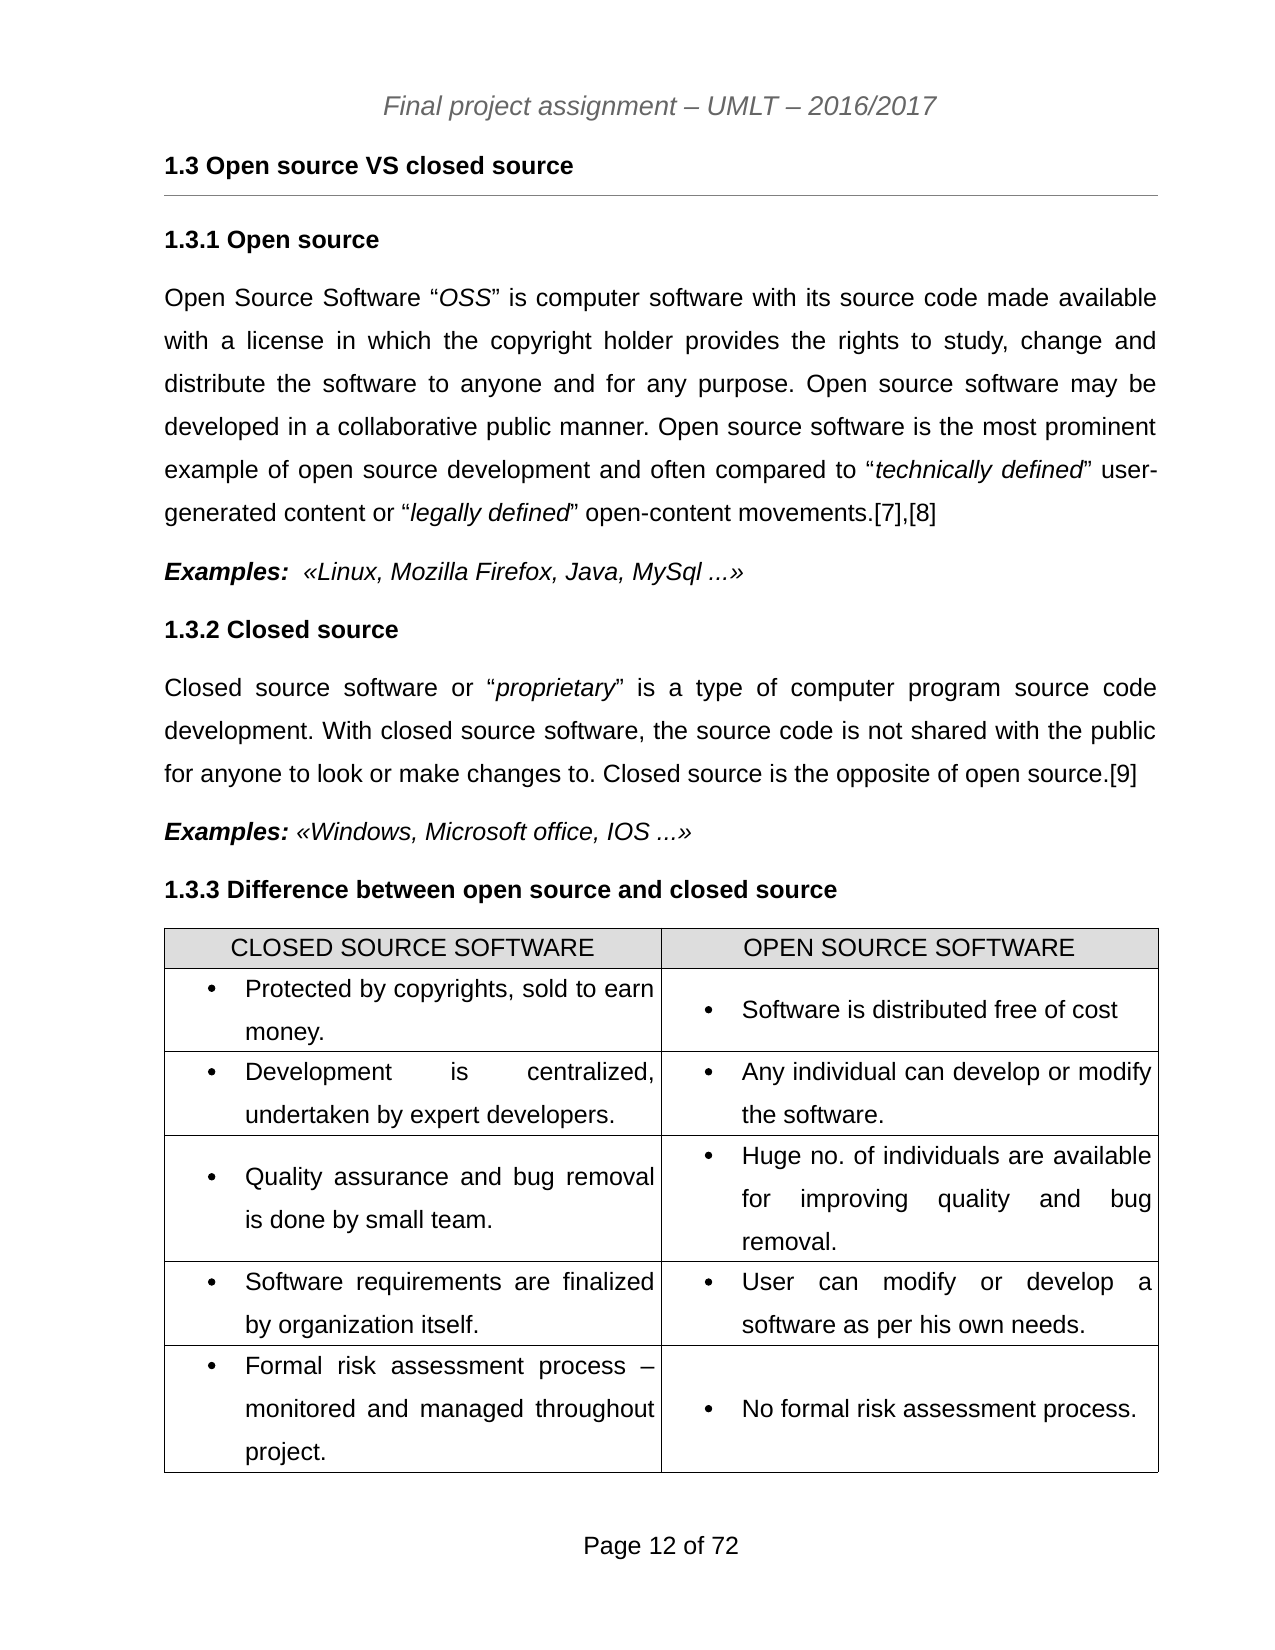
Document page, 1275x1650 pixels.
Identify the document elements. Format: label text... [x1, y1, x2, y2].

table_cell User can modify or develop a software as per his own needs. [662, 1262, 1158, 1345]
subtitle 1.3.3 Difference between open source and closed source [164, 875, 1158, 904]
table_cell Software requirements are finalized by organization itself. [165, 1262, 661, 1345]
table_cell Formal risk assessment process – monitored and managed throughout project. [165, 1346, 661, 1472]
table_cell Quality assurance and bug removal is done by small team. [165, 1136, 661, 1261]
table_cell Development is centralized, undertaken by expert developers. [165, 1052, 661, 1135]
table_cell Software is distributed free of cost [662, 969, 1158, 1051]
text Examples: «Linux, Mozilla Firefox, Java, MySql ...» [164, 557, 1158, 585]
subtitle 1.3 Open source VS closed source [164, 151, 1158, 180]
text Closed source software or “proprietary” is a type of computer program source code development. With closed source software, the source code is not shared with the public for anyone to look or make changes to. Closed source is the opposite of open source.[9] [164, 673, 1158, 788]
text Open Source Software “OSS” is computer software with its source code made available with a license in which the copyright holder provides the rights to study, change and distribute the software to anyone and for any purpose. Open source software may be developed in a collaborative public manner. Open source software is the most prominent example of open source development and often compared to “technically defined” user-generated content or “legally defined” open-content movements.[7],[8] [164, 283, 1158, 527]
table_cell Protected by copyrights, sold to earn money. [165, 969, 661, 1051]
table_cell No formal risk assessment process. [662, 1346, 1158, 1472]
text Examples: «Windows, Microsoft office, IOS ...» [164, 817, 1158, 846]
subtitle 1.3.2 Closed source [164, 615, 1158, 643]
table_cell Huge no. of individuals are available for improving quality and bug removal. [662, 1136, 1158, 1261]
subtitle 1.3.1 Open source [164, 225, 1158, 253]
table_header CLOSED SOURCE SOFTWARE [165, 929, 661, 968]
table_header OPEN SOURCE SOFTWARE [662, 929, 1158, 968]
table_cell Any individual can develop or modify the software. [662, 1052, 1158, 1135]
